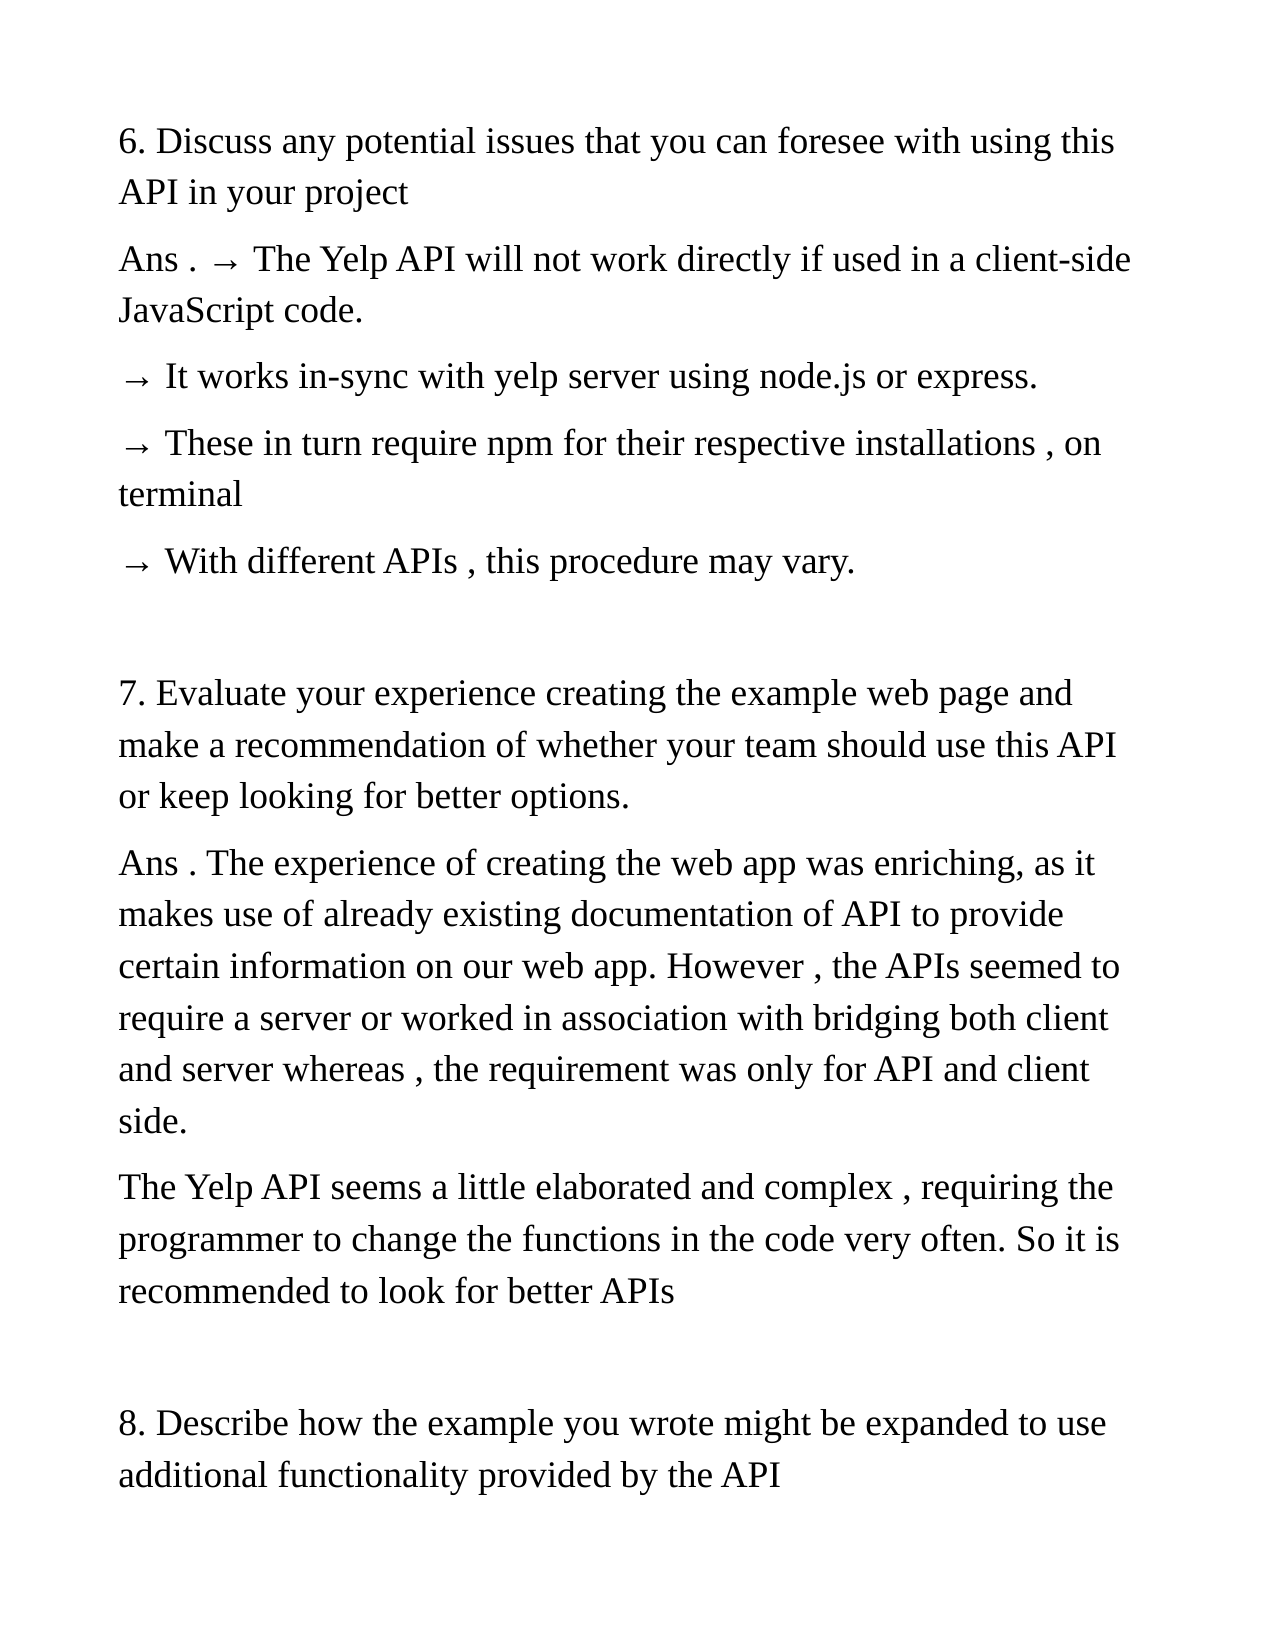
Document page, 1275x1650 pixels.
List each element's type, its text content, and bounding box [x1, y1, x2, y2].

text → With different APIs , this procedure may vary. [118, 538, 1157, 581]
text → These in turn require npm for their respective installations , on terminal [118, 420, 1157, 515]
text → It works in-sync with yelp server using node.js or express. [118, 354, 1157, 397]
text 8. Describe how the example you wrote might be expanded to use additional functionality provided by the API [118, 1401, 1157, 1495]
text Ans . The experience of creating the web app was enriching, as it makes use of already existing documentation of API to provide certain information on our web app. However , the APIs seemed to require a server or worked in association with bridging both client and server whereas , the requirement was only for API and client side. [118, 840, 1157, 1142]
text 6. Discuss any potential issues that you can foresee with using this API in your project [118, 118, 1157, 213]
text Ans . → The Yelp API will not work directly if used in a client-side JavaScript code. [118, 236, 1157, 331]
text The Yelp API seems a little elaborated and complex , requiring the programmer to change the functions in the code very often. So it is recommended to look for better APIs [118, 1165, 1157, 1311]
text 7. Evaluate your experience creating the example web page and make a recommendation of whether your team should use this API or keep looking for better options. [118, 671, 1157, 817]
